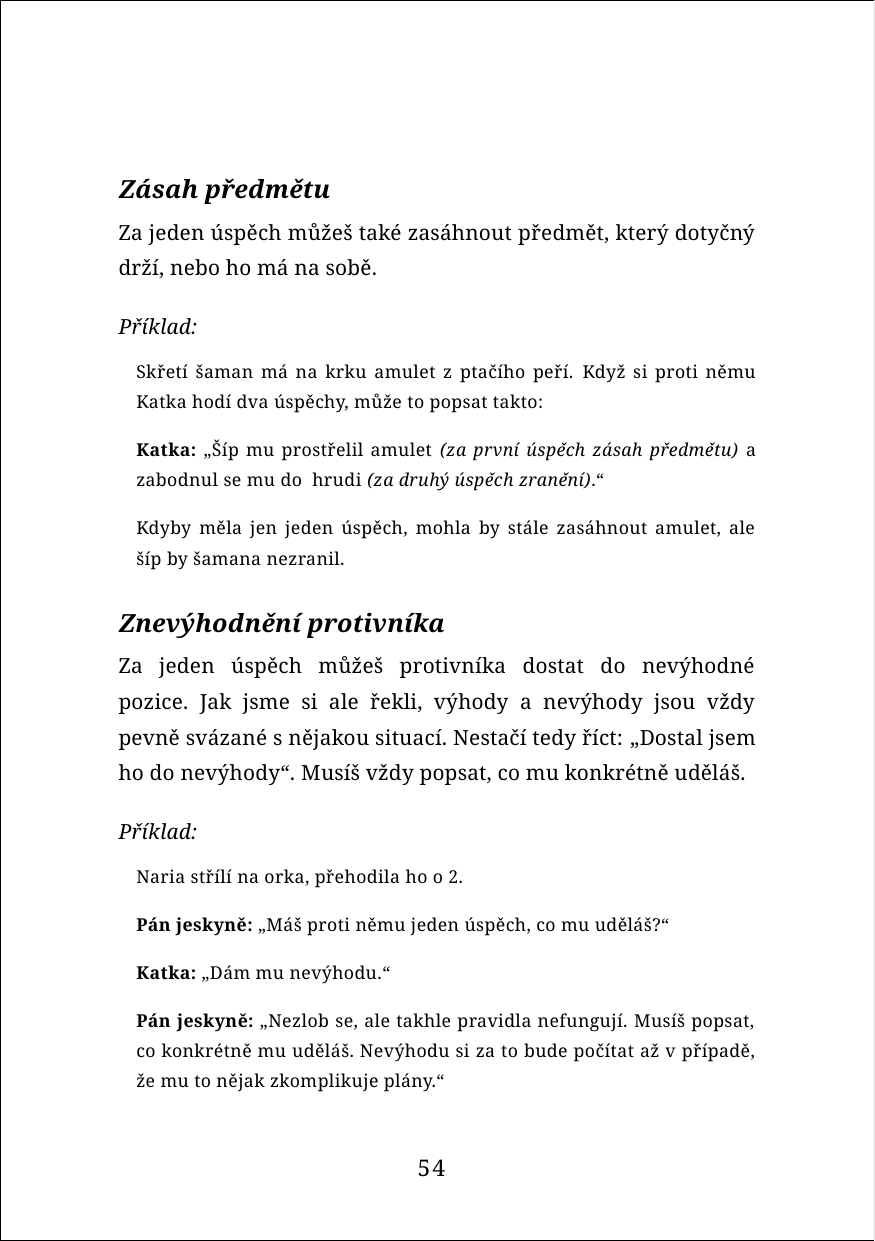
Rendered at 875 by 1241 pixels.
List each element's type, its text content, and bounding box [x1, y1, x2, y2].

text Katka: „Dám mu nevýhodu.“ [136, 960, 756, 984]
text Naria střílí na orka, přehodila ho o 2. [136, 864, 756, 889]
text Pán jeskyně: „Nezlob se, ale takhle pravidla nefungují. Musíš popsat, co konkrétně mu uděláš. Nevýhodu si za to bude počítat až v případě, že mu to nějak zkomplikuje plány.“ [136, 1008, 756, 1093]
text Katka: „Šíp mu prostřelil amulet (za první úspěch zásah předmětu) a zabodnul se mu do hrudi (za druhý úspěch zranění).“ [136, 438, 756, 492]
text Příklad: [118, 817, 756, 846]
text Pán jeskyně: „Máš proti němu jeden úspěch, co mu uděláš?“ [136, 912, 756, 937]
text Za jeden úspěch můžeš protivníka dostat do nevýhodné pozice. Jak jsme si ale řekli, výhody a nevýhody jsou vždy pevně svázané s nějakou situací. Nestačí tedy říct: „Dostal jsem ho do nevýhody“. Musíš vždy popsat, co mu konkrétně uděláš. [118, 652, 756, 787]
text Za jeden úspěch můžeš také zasáhnout předmět, který dotyčný drží, nebo ho má na sobě. [118, 218, 756, 282]
subtitle Zásah předmětu [118, 172, 756, 206]
subtitle Znevýhodnění protivníka [118, 606, 756, 640]
text Kdyby měla jen jeden úspěch, mohla by stále zasáhnout amulet, ale šíp by šamana nezranil. [136, 516, 756, 570]
text Příklad: [118, 312, 756, 341]
text Skřetí šaman má na krku amulet z ptačího peří. Když si proti němu Katka hodí dva úspěchy, může to popsat takto: [136, 359, 756, 414]
